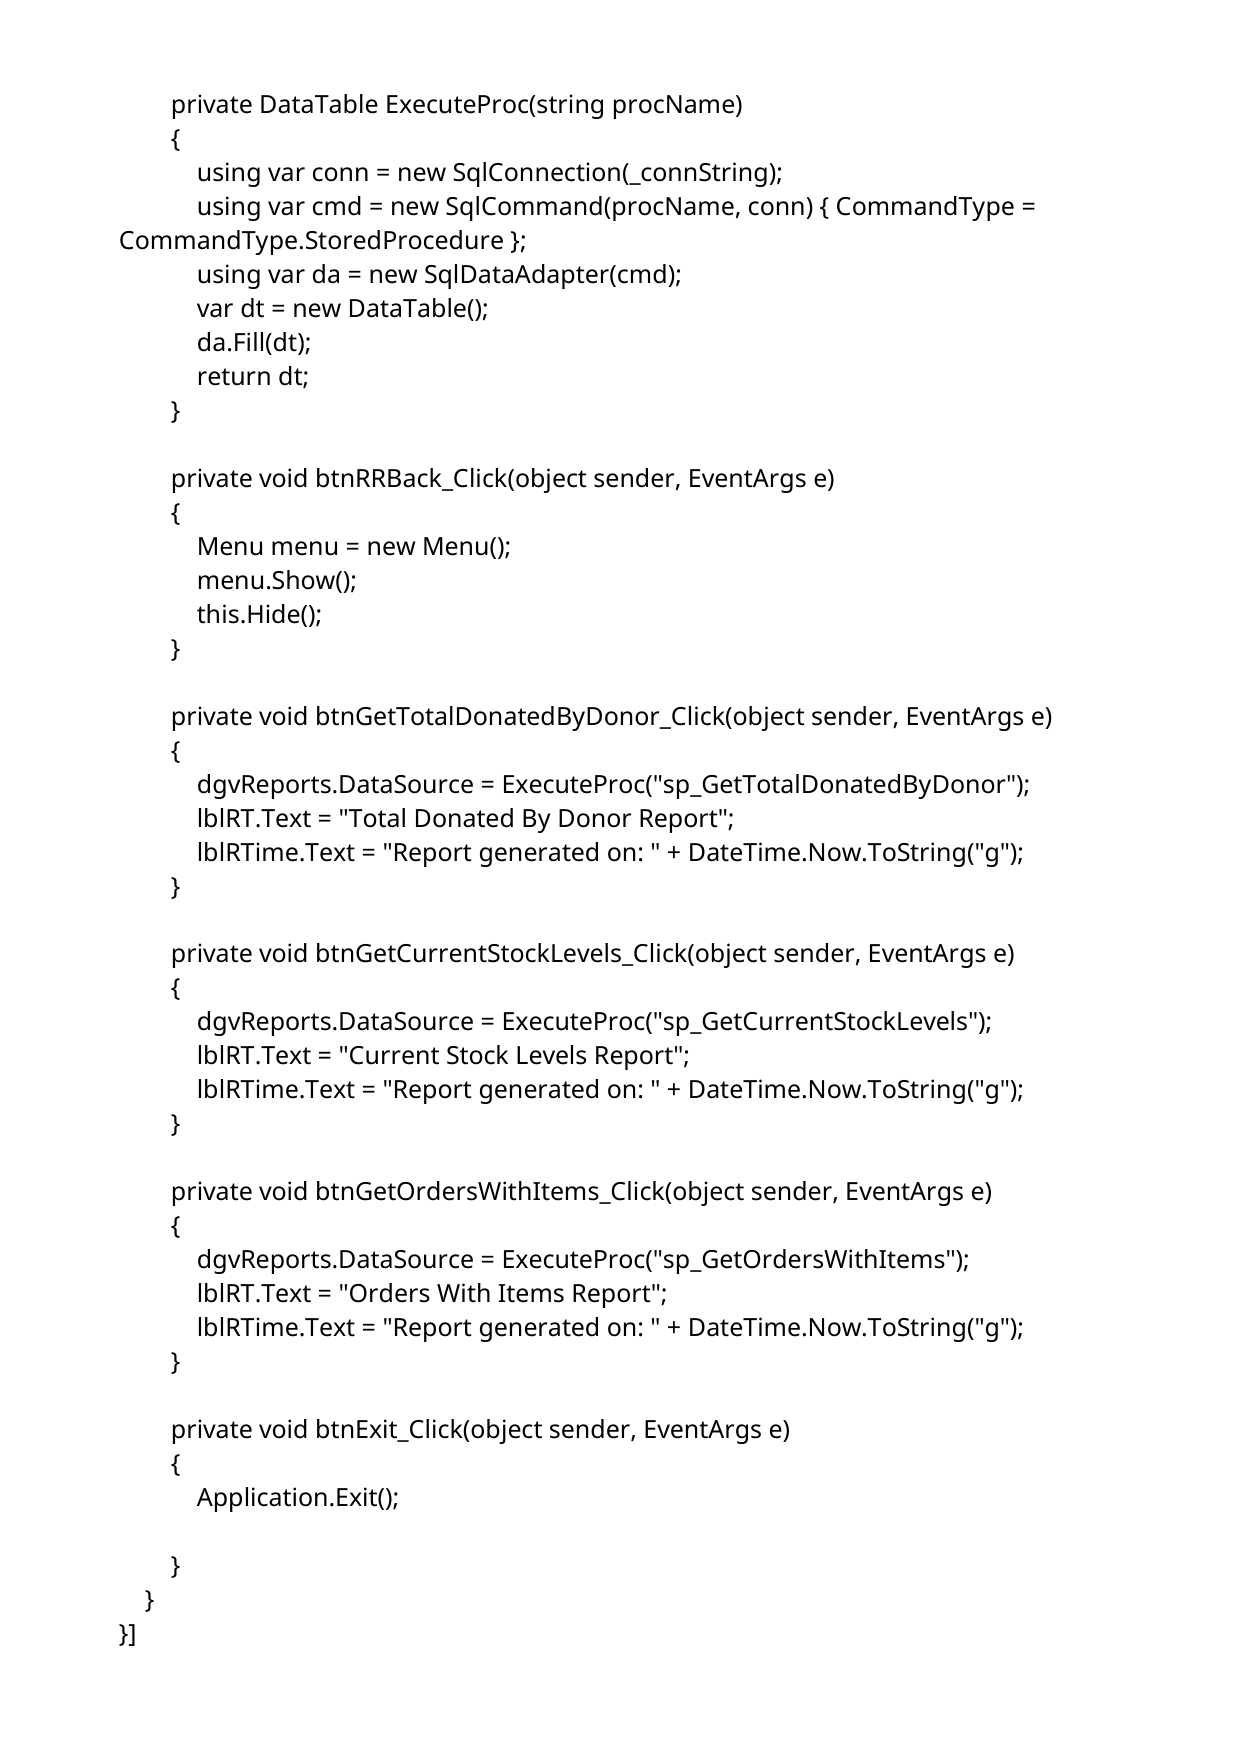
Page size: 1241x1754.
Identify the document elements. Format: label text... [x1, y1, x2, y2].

text dgvReports.DataSource = ExecuteProc("sp_GetTotalDonatedByDonor"); [119, 767, 1121, 801]
text dgvReports.DataSource = ExecuteProc("sp_GetCurrentStockLevels"); [119, 1004, 1121, 1038]
text { [119, 1208, 1121, 1242]
text private void btnExit_Click(object sender, EventArgs e) [119, 1412, 1121, 1446]
text using var da = new SqlDataAdapter(cmd); [119, 257, 1121, 291]
text private void btnGetCurrentStockLevels_Click(object sender, EventArgs e) [119, 936, 1121, 970]
text lblRTime.Text = "Report generated on: " + DateTime.Now.ToString("g"); [119, 1310, 1121, 1344]
text { [119, 495, 1121, 529]
text Menu menu = new Menu(); [119, 529, 1121, 563]
text lblRTime.Text = "Report generated on: " + DateTime.Now.ToString("g"); [119, 1072, 1121, 1106]
text this.Hide(); [119, 597, 1121, 631]
text private void btnGetTotalDonatedByDonor_Click(object sender, EventArgs e) [119, 699, 1121, 733]
text } [119, 1344, 1121, 1378]
text lblRT.Text = "Current Stock Levels Report"; [119, 1038, 1121, 1072]
text { [119, 121, 1121, 155]
text } [119, 393, 1121, 427]
text } [119, 868, 1121, 902]
text private DataTable ExecuteProc(string procName) [119, 87, 1121, 121]
text }] [119, 1616, 1121, 1649]
text } [119, 1106, 1121, 1140]
text using var conn = new SqlConnection(_connString); [119, 155, 1121, 189]
text menu.Show(); [119, 563, 1121, 597]
text } [119, 1548, 1121, 1582]
text { [119, 733, 1121, 767]
text da.Fill(dt); [119, 325, 1121, 359]
text Application.Exit(); [119, 1480, 1121, 1514]
text return dt; [119, 359, 1121, 393]
text lblRT.Text = "Orders With Items Report"; [119, 1276, 1121, 1310]
text } [119, 631, 1121, 665]
text lblRTime.Text = "Report generated on: " + DateTime.Now.ToString("g"); [119, 834, 1121, 868]
text dgvReports.DataSource = ExecuteProc("sp_GetOrdersWithItems"); [119, 1242, 1121, 1276]
text using var cmd = new SqlCommand(procName, conn) { CommandType = CommandType.StoredProcedure }; [119, 189, 1121, 257]
text { [119, 1446, 1121, 1480]
text private void btnRRBack_Click(object sender, EventArgs e) [119, 461, 1121, 495]
text { [119, 970, 1121, 1004]
text lblRT.Text = "Total Donated By Donor Report"; [119, 801, 1121, 834]
text private void btnGetOrdersWithItems_Click(object sender, EventArgs e) [119, 1174, 1121, 1208]
text } [119, 1582, 1121, 1616]
text var dt = new DataTable(); [119, 291, 1121, 325]
